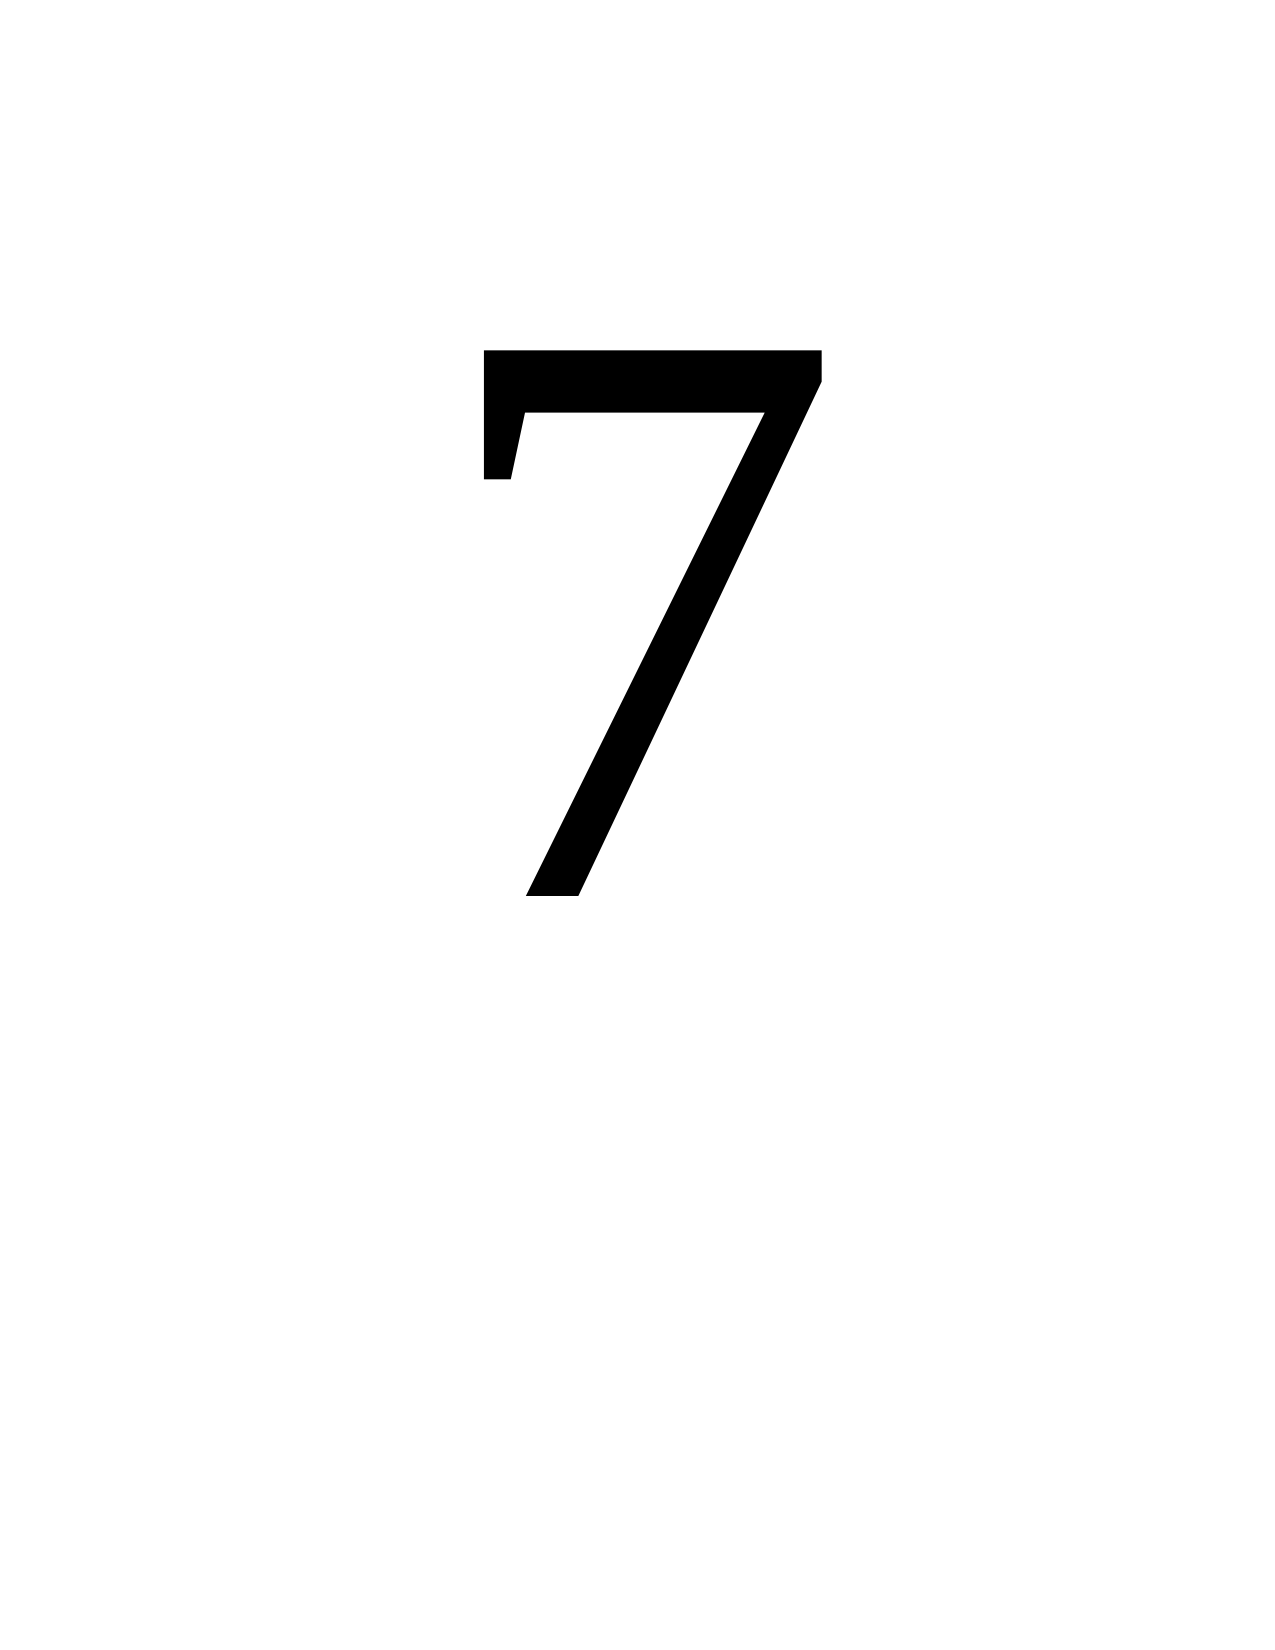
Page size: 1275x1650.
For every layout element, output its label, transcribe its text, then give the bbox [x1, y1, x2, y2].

text 7 [118, 118, 1157, 1076]
